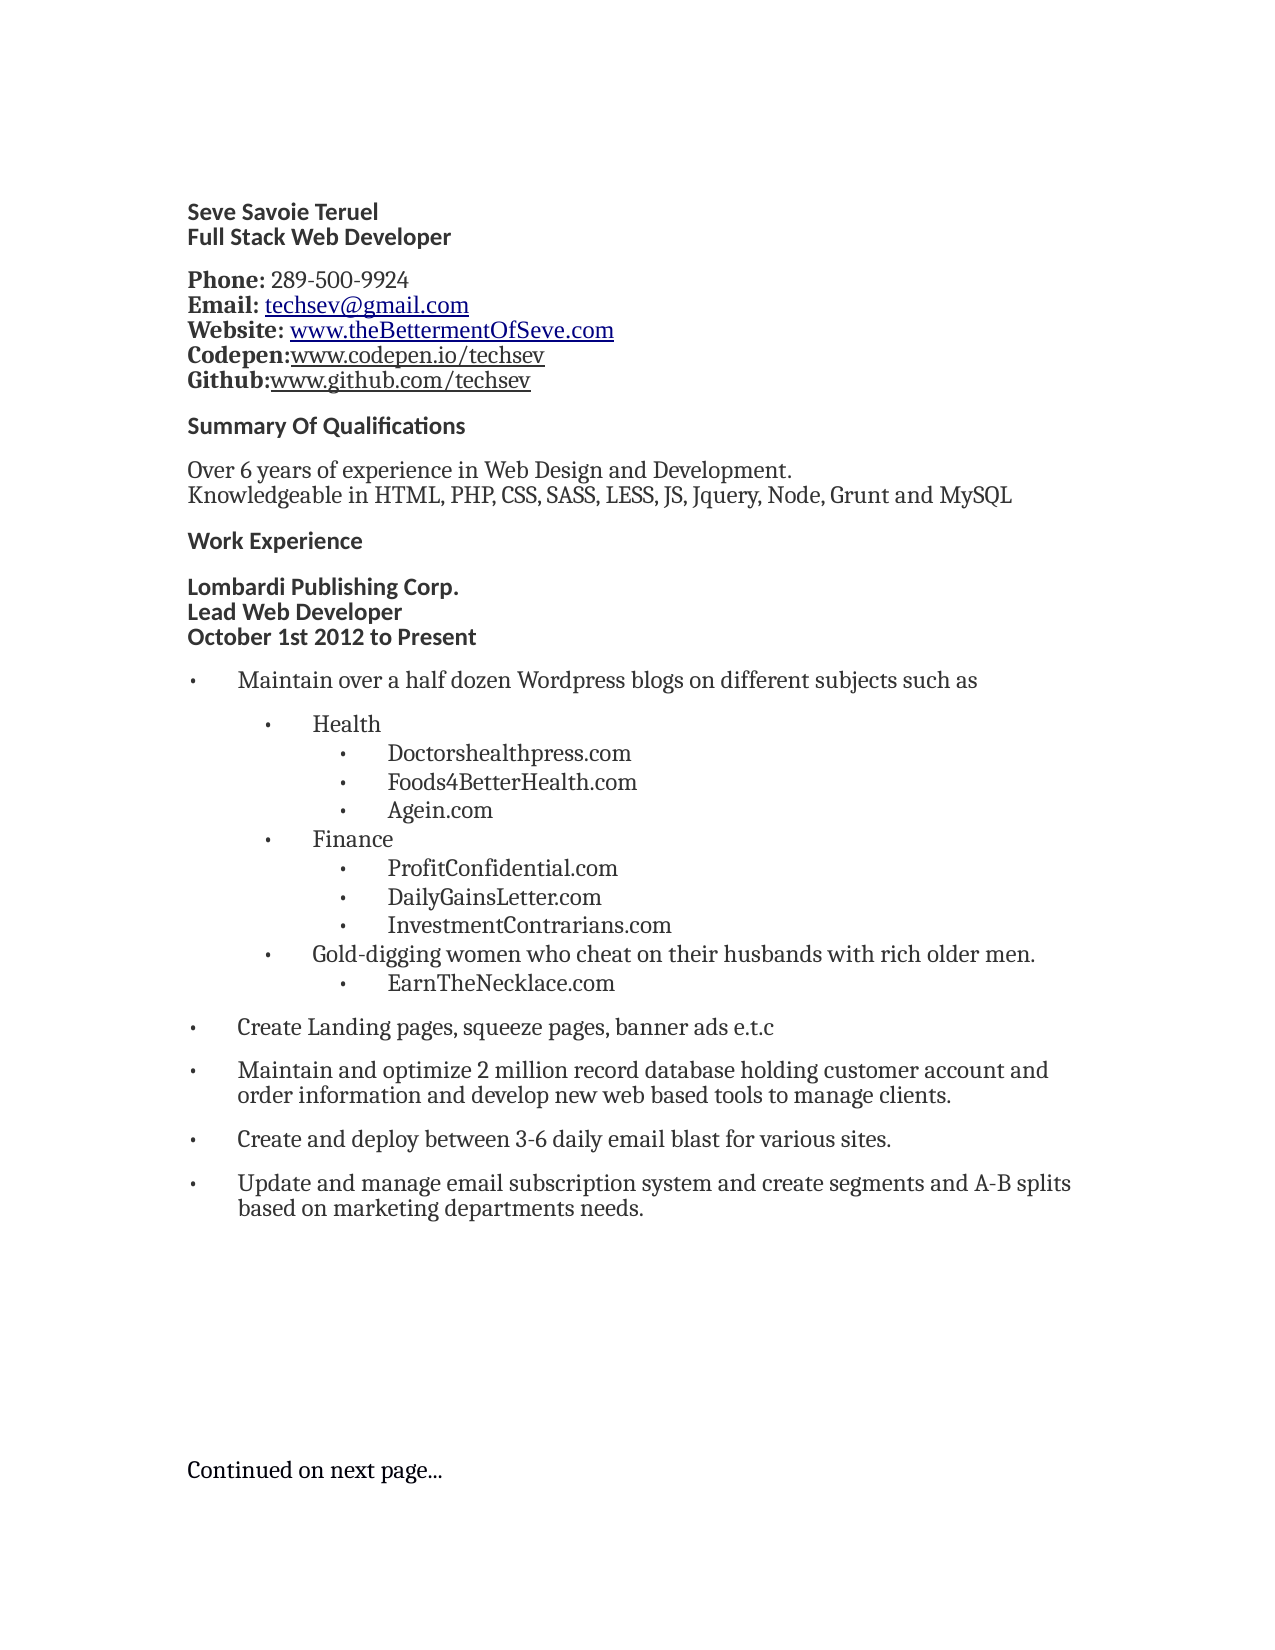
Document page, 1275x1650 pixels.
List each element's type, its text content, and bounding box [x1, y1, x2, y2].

list Finance [262, 827, 1087, 852]
list Maintain over a half dozen Wordpress blogs on different subjects such as [187, 669, 1087, 694]
list Health [262, 712, 1087, 737]
list Gold-digging women who cheat on their husbands with rich older men. [262, 942, 1087, 967]
list ProfitConfidential.com [337, 856, 1087, 881]
text Summary Of Qualifications [187, 414, 1087, 439]
text Continued on next page... [187, 1459, 1087, 1484]
text Work Experience [187, 529, 1087, 554]
list Agein.com [337, 799, 1087, 824]
list Doctorshealthpress.com [337, 741, 1087, 766]
text Over 6 years of experience in Web Design and Development. Knowledgeable in HTML, PHP, CSS, SASS, LESS, JS, Jquery, Node, Grunt and MySQL [187, 458, 1087, 508]
text Seve Savoie Teruel Full Stack Web Developer [187, 200, 1087, 250]
list DailyGainsLetter.com [337, 885, 1087, 910]
text Phone: 289-500-9924 Email: techsev@gmail.com Website: www.theBettermentOfSeve.com Codepen:www.codepen.io/techsev Github:www.github.com/techsev [187, 269, 1087, 394]
list Foods4BetterHealth.com [337, 770, 1087, 795]
list Maintain and optimize 2 million record database holding customer account and order information and develop new web based tools to manage clients. [187, 1059, 1087, 1109]
list Create Landing pages, squeeze pages, banner ads e.t.c [187, 1015, 1087, 1040]
list EarnTheNecklace.com [337, 971, 1087, 996]
list InvestmentContrarians.com [337, 914, 1087, 939]
list Create and deploy between 3-6 daily email blast for various sites. [187, 1127, 1087, 1152]
list Update and manage email subscription system and create segments and A-B splits based on marketing departments needs. [187, 1171, 1087, 1221]
text Lombardi Publishing Corp. Lead Web Developer October 1st 2012 to Present [187, 575, 1087, 650]
